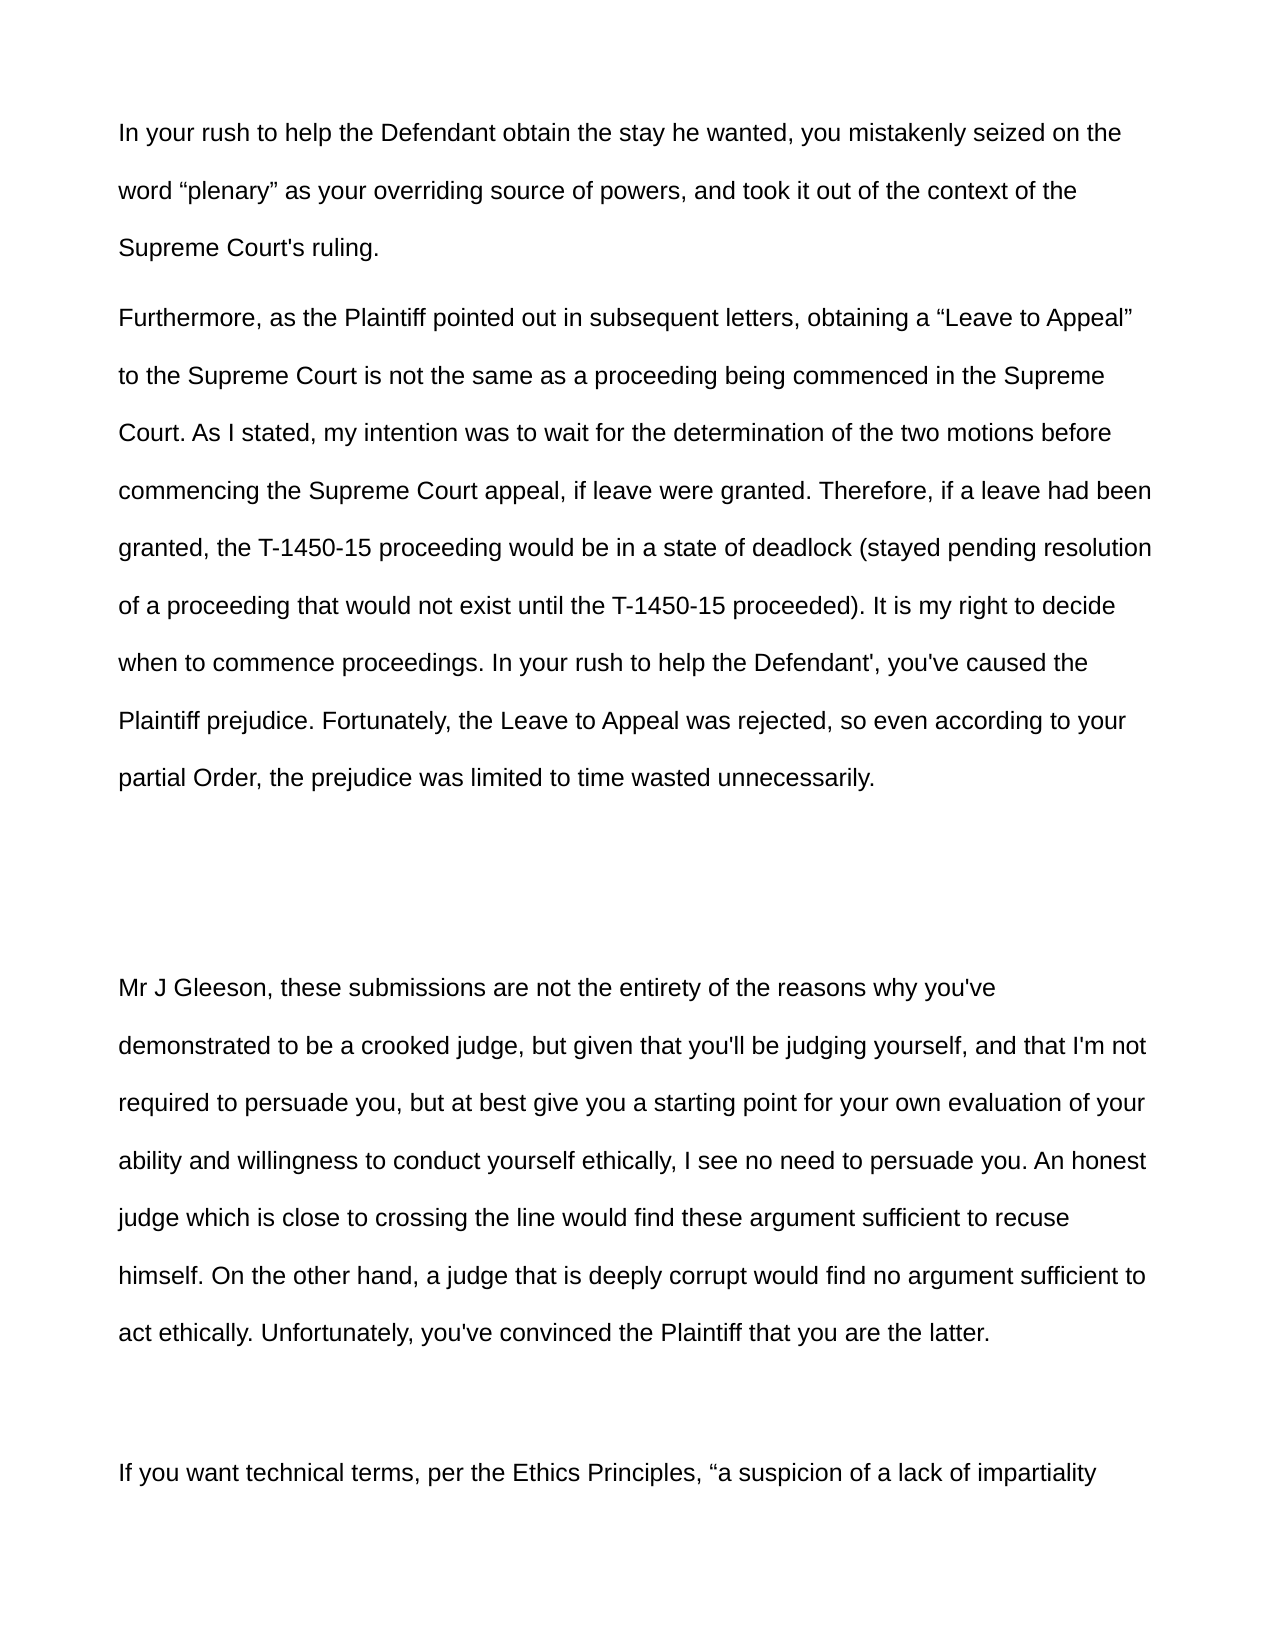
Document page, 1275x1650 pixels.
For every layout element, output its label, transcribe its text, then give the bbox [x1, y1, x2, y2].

text Mr J Gleeson, these submissions are not the entirety of the reasons why you've demonstrated to be a crooked judge, but given that you'll be judging yourself, and that I'm not required to persuade you, but at best give you a starting point for your own evaluation of your ability and willingness to conduct yourself ethically, I see no need to persuade you. An honest judge which is close to crossing the line would find these argument sufficient to recuse himself. On the other hand, a judge that is deeply corrupt would find no argument sufficient to act ethically. Unfortunately, you've convinced the Plaintiff that you are the latter. [118, 973, 1157, 1347]
text In your rush to help the Defendant obtain the stay he wanted, you mistakenly seized on the word “plenary” as your overriding source of powers, and took it out of the context of the Supreme Court's ruling. [118, 118, 1157, 262]
text Furthermore, as the Plaintiff pointed out in subsequent letters, obtaining a “Leave to Appeal” to the Supreme Court is not the same as a proceeding being commenced in the Supreme Court. As I stated, my intention was to wait for the determination of the two motions before commencing the Supreme Court appeal, if leave were granted. Therefore, if a leave had been granted, the T-1450-15 proceeding would be in a state of deadlock (stayed pending resolution of a proceeding that would not exist until the T-1450-15 proceeded). It is my right to decide when to commence proceedings. In your rush to help the Defendant', you've caused the Plaintiff prejudice. Fortunately, the Leave to Appeal was rejected, so even according to your partial Order, the prejudice was limited to time wasted unnecessarily. [118, 303, 1157, 792]
text If you want technical terms, per the Ethics Principles, “a suspicion of a lack of impartiality [118, 1458, 1157, 1487]
